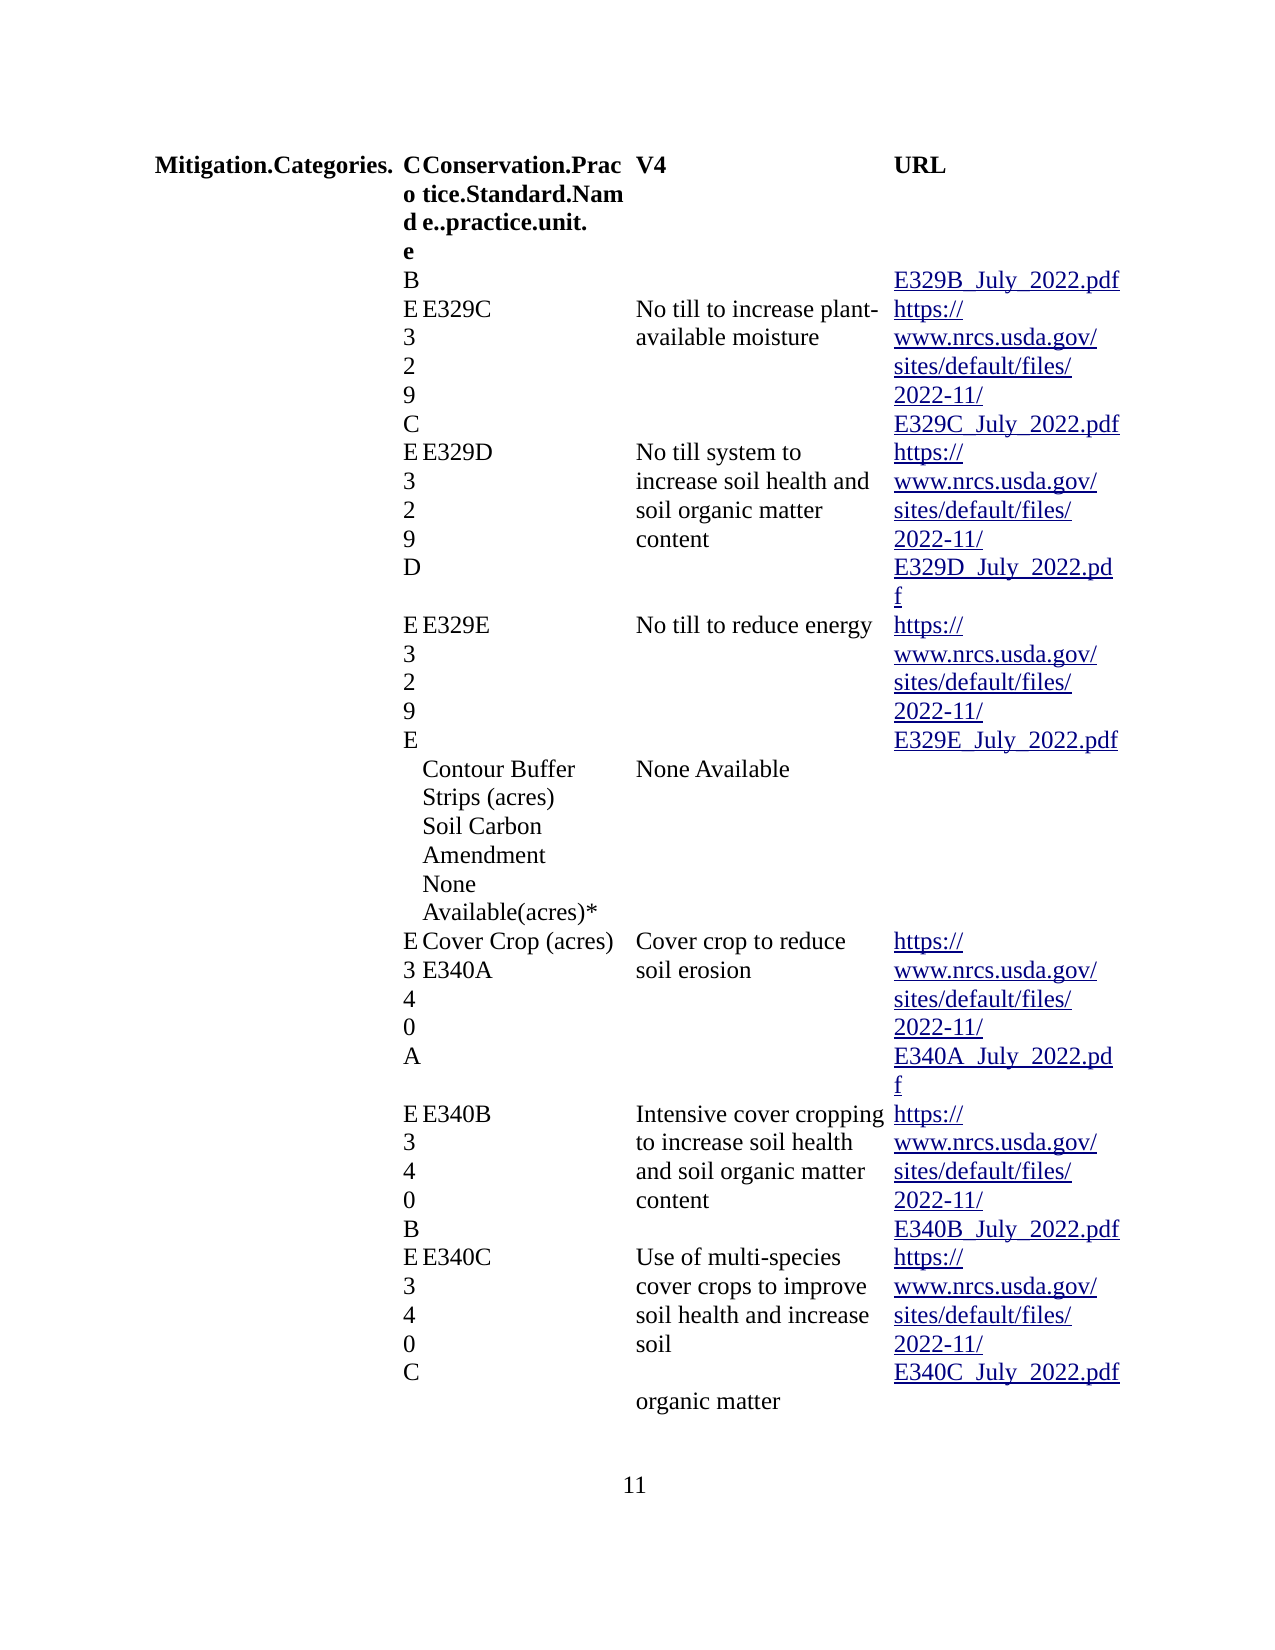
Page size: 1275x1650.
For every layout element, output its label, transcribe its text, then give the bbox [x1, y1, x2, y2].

table_cell [889, 754, 1125, 811]
table_cell Use of multi-species cover crops to improve soil health and increase soil [631, 1243, 889, 1386]
table_cell [150, 1099, 398, 1242]
table_cell No till to reduce energy [631, 610, 889, 754]
table_cell E329E [418, 610, 631, 754]
table_cell [418, 1386, 631, 1415]
table_cell [889, 1386, 1125, 1415]
table_cell E329C [418, 294, 631, 437]
table_cell E340B [399, 1099, 418, 1242]
table_cell E340C [418, 1243, 631, 1386]
table_cell [150, 294, 398, 437]
table_cell Soil Carbon Amendment [418, 811, 631, 869]
table_cell E340A [399, 926, 418, 1099]
table_cell https://www.nrcs.usda.gov/sites/default/files/2022-11/E329E_July_2022.pdf [889, 610, 1125, 754]
table_cell E329B_July_2022.pdf [889, 265, 1125, 294]
table_cell [150, 1386, 398, 1415]
table_cell [631, 265, 889, 294]
table_cell None Available(acres)* [418, 869, 631, 926]
table_cell [150, 438, 398, 610]
table_header Conservation.Practice.Standard.Name..practice.unit. [418, 150, 631, 265]
table_cell E329D [399, 438, 418, 610]
table_cell [399, 869, 418, 926]
table_cell Cover Crop (acres) E340A [418, 926, 631, 1099]
table_cell B [399, 265, 418, 294]
table_cell https://www.nrcs.usda.gov/sites/default/files/2022-11/E340A_July_2022.pdf [889, 926, 1125, 1099]
table_cell [150, 265, 398, 294]
table_cell [418, 265, 631, 294]
table_cell No till to increase plant-available moisture [631, 294, 889, 437]
table_cell https://www.nrcs.usda.gov/sites/default/files/2022-11/E329D_July_2022.pdf [889, 438, 1125, 610]
table_cell Contour Buffer Strips (acres) [418, 754, 631, 811]
table_cell [631, 869, 889, 926]
table_cell https://www.nrcs.usda.gov/sites/default/files/2022-11/E329C_July_2022.pdf [889, 294, 1125, 437]
table_cell https://www.nrcs.usda.gov/sites/default/files/2022-11/E340C_July_2022.pdf [889, 1243, 1125, 1386]
table_cell https://www.nrcs.usda.gov/sites/default/files/2022-11/E340B_July_2022.pdf [889, 1099, 1125, 1242]
table_cell [150, 869, 398, 926]
table_cell E340C [399, 1243, 418, 1386]
table_cell [150, 1243, 398, 1386]
table_cell Cover crop to reduce soil erosion [631, 926, 889, 1099]
table_cell E329C [399, 294, 418, 437]
table_cell [889, 869, 1125, 926]
table_header V4 [631, 150, 889, 265]
table_header URL [889, 150, 1125, 265]
table_cell [399, 1386, 418, 1415]
table_cell organic matter [631, 1386, 889, 1415]
table_cell [150, 610, 398, 754]
table_cell [150, 926, 398, 1099]
table_cell No till system to increase soil health and soil organic matter content [631, 438, 889, 610]
table_cell [150, 754, 398, 811]
table_cell [889, 811, 1125, 869]
table_cell [399, 754, 418, 811]
table_cell None Available [631, 754, 889, 811]
table_cell E340B [418, 1099, 631, 1242]
table_cell Intensive cover cropping to increase soil health and soil organic matter content [631, 1099, 889, 1242]
table_cell [399, 811, 418, 869]
table_cell [150, 811, 398, 869]
table_cell E329D [418, 438, 631, 610]
table_header Code [399, 150, 418, 265]
table_cell E329E [399, 610, 418, 754]
table_cell [631, 811, 889, 869]
table_header Mitigation.Categories. [150, 150, 398, 265]
